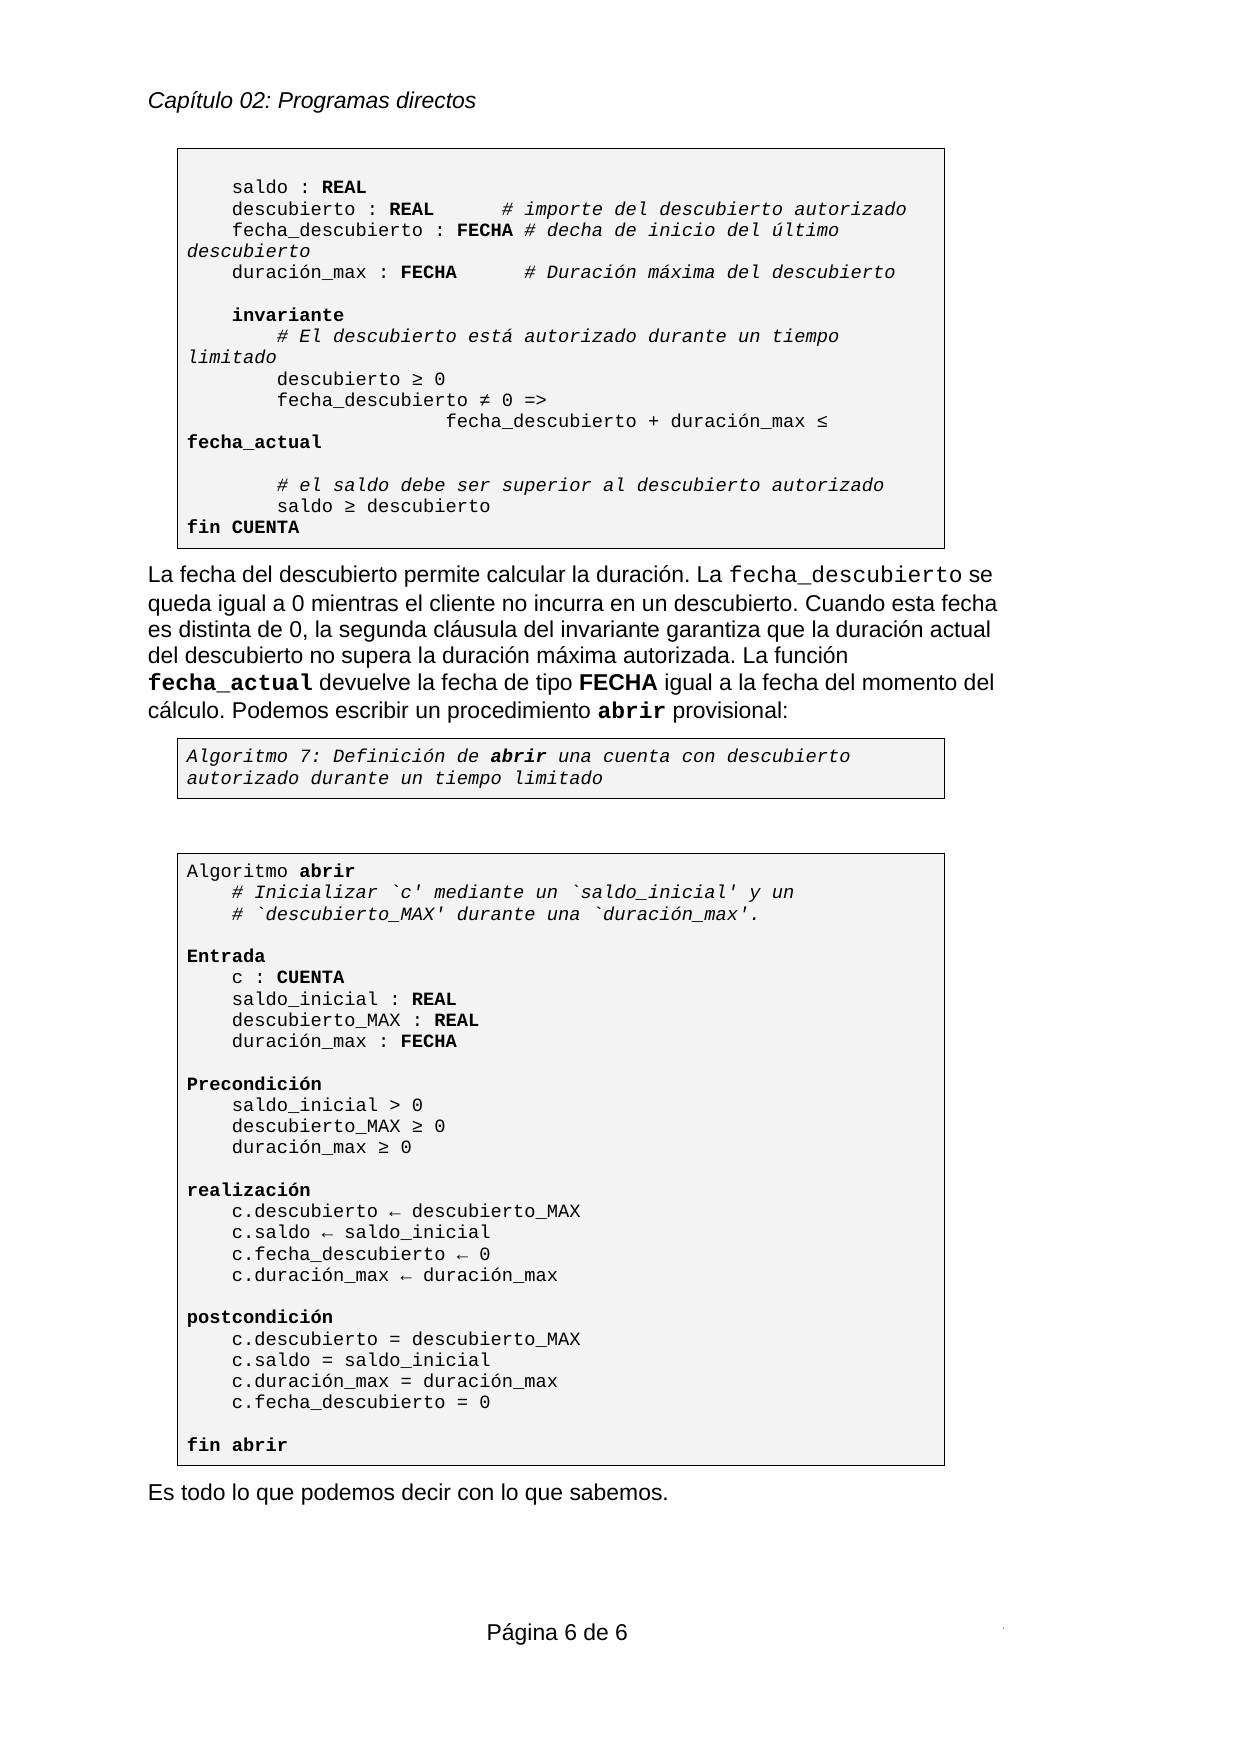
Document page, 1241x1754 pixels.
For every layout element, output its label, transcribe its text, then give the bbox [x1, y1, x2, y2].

text saldo : REAL descubierto : REAL # importe del descubierto autorizado fecha_descubierto : FECHA # decha de inicio del último descubierto duración_max : FECHA # Duración máxima del descubierto invariante # El descubierto está autorizado durante un tiempo limitado descubierto ≥ 0 fecha_descubierto ≠ 0 => fecha_descubierto + duración_max ≤ fecha_actual # el saldo debe ser superior al descubierto autorizado saldo ≥ descubierto fin CUENTA [178, 149, 944, 548]
text La fecha del descubierto permite calcular la duración. La fecha_descubierto se queda igual a 0 mientras el cliente no incurra en un descubierto. Cuando esta fecha es distinta de 0, la segunda cláusula del invariante garantiza que la duración actual del descubierto no supera la duración máxima autorizada. La función fecha_actual devuelve la fecha de tipo FECHA igual a la fecha del momento del cálculo. Podemos escribir un procedimiento abrir provisional: [148, 561, 1004, 725]
text Es todo lo que podemos decir con lo que sabemos. [148, 1479, 1004, 1505]
text Algoritmo abrir # Inicializar `c' mediante un `saldo_inicial' y un # `descubierto_MAX' durante una `duración_max'. Entrada c : CUENTA saldo_inicial : REAL descubierto_MAX : REAL duración_max : FECHA Precondición saldo_inicial > 0 descubierto_MAX ≥ 0 duración_max ≥ 0 realización c.descubierto ← descubierto_MAX c.saldo ← saldo_inicial c.fecha_descubierto ← 0 c.duración_max ← duración_max postcondición c.descubierto = descubierto_MAX c.saldo = saldo_inicial c.duración_max = duración_max c.fecha_descubierto = 0 fin abrir [178, 854, 944, 1465]
text Algoritmo 7: Definición de abrir una cuenta con descubierto autorizado durante un tiempo limitado [178, 739, 944, 798]
